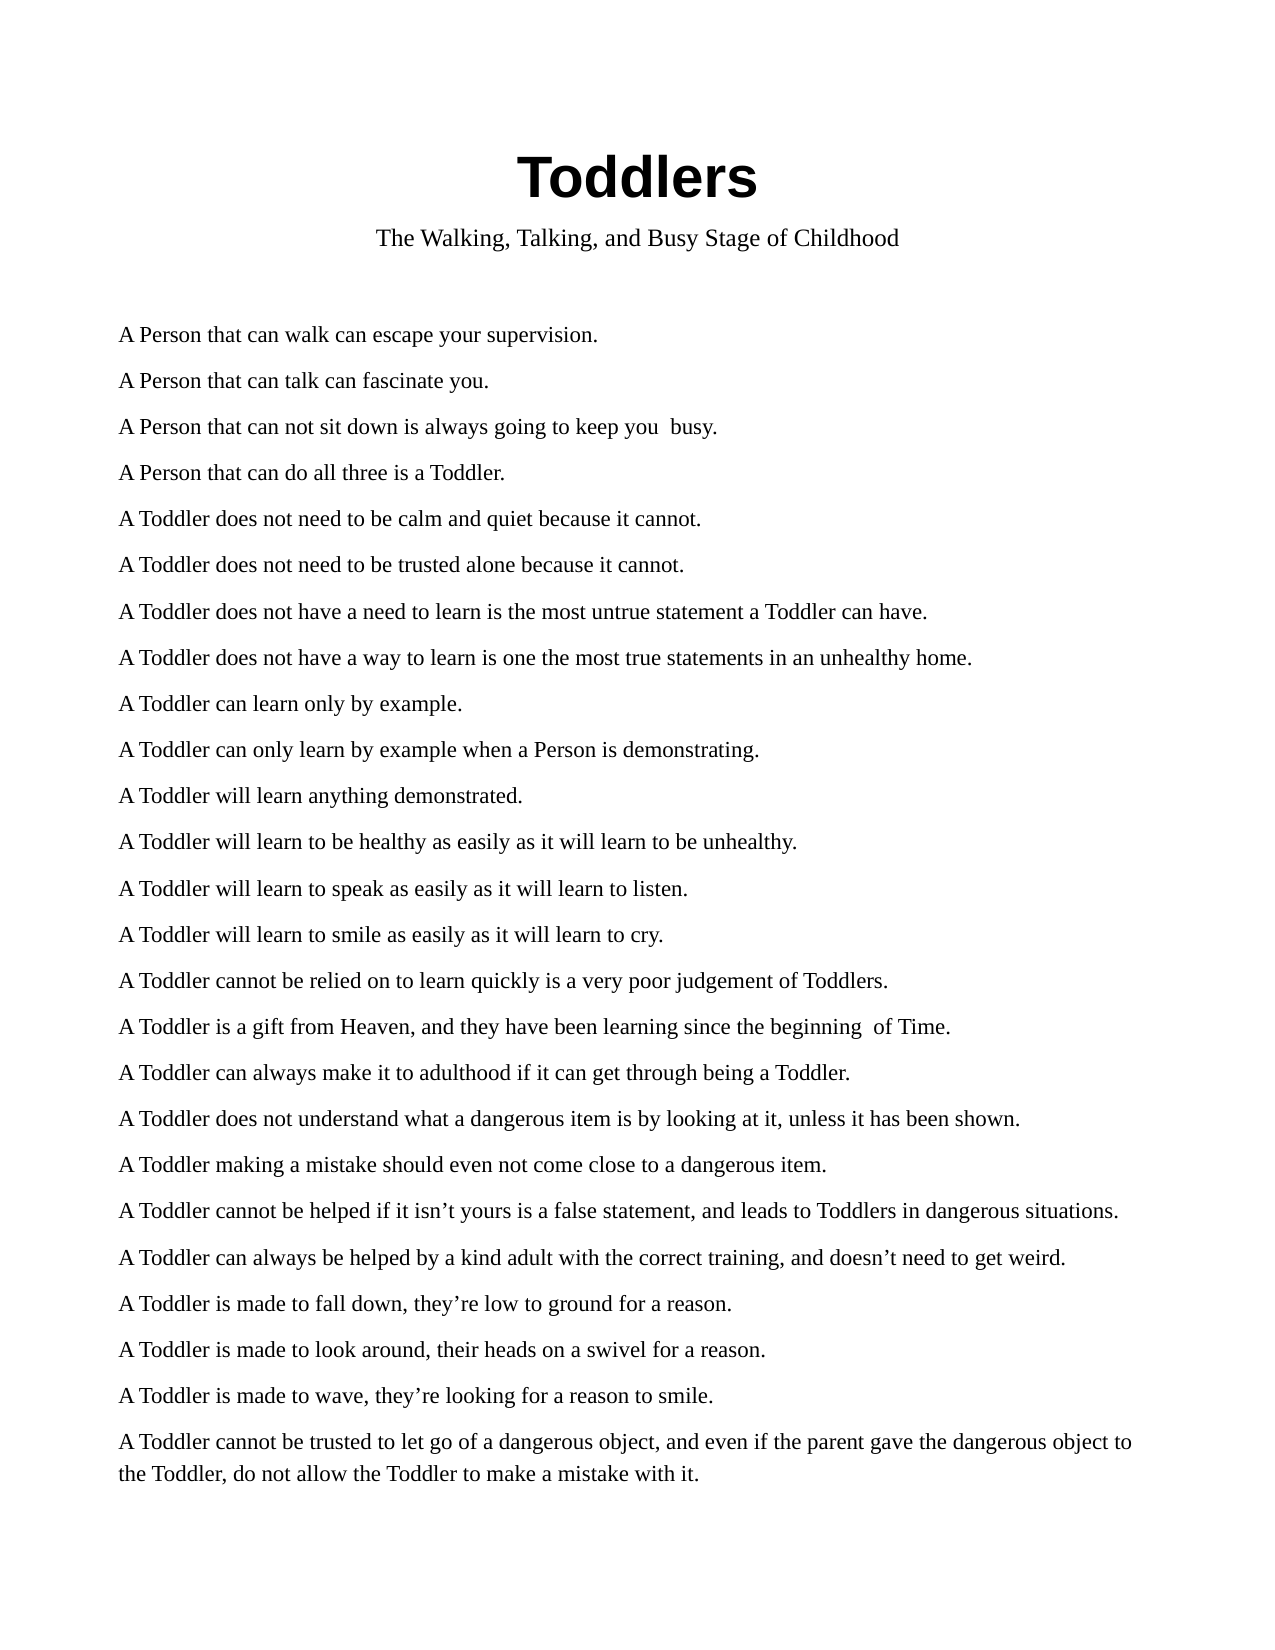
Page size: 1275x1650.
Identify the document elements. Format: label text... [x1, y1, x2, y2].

title Toddlers [118, 143, 1157, 210]
text A Toddler will learn to be healthy as easily as it will learn to be unhealthy. [118, 828, 1157, 855]
text A Toddler is made to look around, their heads on a swivel for a reason. [118, 1336, 1157, 1362]
text A Toddler is made to fall down, they’re low to ground for a reason. [118, 1290, 1157, 1316]
text A Toddler does not have a need to learn is the most untrue statement a Toddler can have. [118, 598, 1157, 624]
text A Toddler can always make it to adulthood if it can get through being a Toddler. [118, 1059, 1157, 1086]
text A Toddler can learn only by example. [118, 690, 1157, 716]
text A Toddler cannot be trusted to let go of a dangerous object, and even if the parent gave the dangerous object to the Toddler, do not allow the Toddler to make a mistake with it. [118, 1428, 1157, 1486]
text A Toddler will learn to smile as easily as it will learn to cry. [118, 921, 1157, 947]
text A Toddler can always be helped by a kind adult with the correct training, and doesn’t need to get weird. [118, 1244, 1157, 1270]
text A Toddler is a gift from Heaven, and they have been learning since the beginning of Time. [118, 1013, 1157, 1039]
text A Toddler will learn to speak as easily as it will learn to listen. [118, 874, 1157, 901]
text A Toddler can only learn by example when a Person is demonstrating. [118, 736, 1157, 762]
text A Toddler making a mistake should even not come close to a dangerous item. [118, 1151, 1157, 1178]
text A Toddler does not have a way to learn is one the most true statements in an unhealthy home. [118, 644, 1157, 670]
text A Toddler cannot be helped if it isn’t yours is a false statement, and leads to Toddlers in dangerous situations. [118, 1198, 1157, 1224]
text A Toddler will learn anything demonstrated. [118, 782, 1157, 809]
text A Person that can talk can fascinate you. [118, 367, 1157, 393]
text A Person that can walk can escape your supervision. [118, 321, 1157, 347]
text A Toddler does not understand what a dangerous item is by looking at it, unless it has been shown. [118, 1105, 1157, 1132]
text A Toddler is made to wave, they’re looking for a reason to smile. [118, 1382, 1157, 1408]
text A Toddler cannot be relied on to learn quickly is a very poor judgement of Toddlers. [118, 967, 1157, 993]
text A Person that can not sit down is always going to keep you busy. [118, 413, 1157, 439]
text A Toddler does not need to be trusted alone because it cannot. [118, 552, 1157, 578]
text A Person that can do all three is a Toddler. [118, 459, 1157, 486]
text A Toddler does not need to be calm and quiet because it cannot. [118, 505, 1157, 532]
text The Walking, Talking, and Busy Stage of Childhood [118, 223, 1157, 251]
